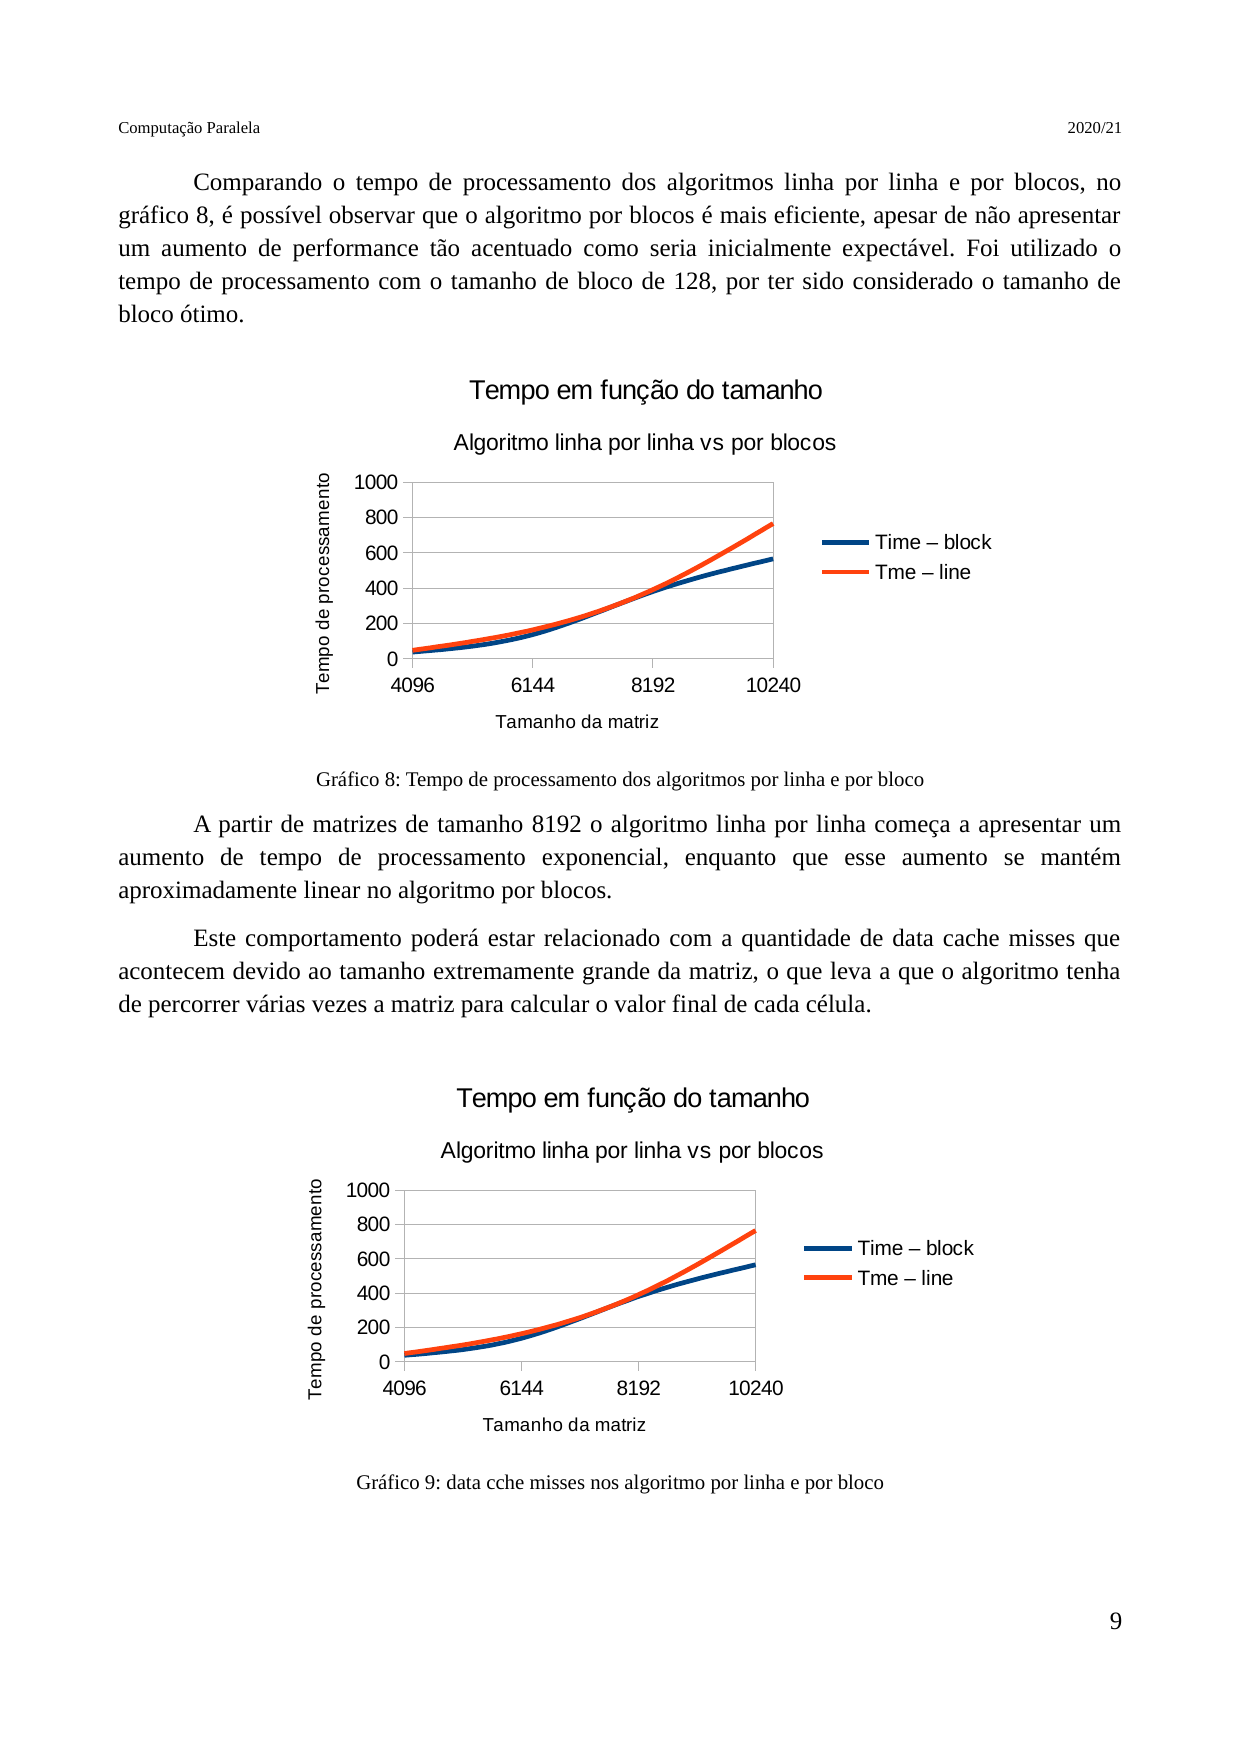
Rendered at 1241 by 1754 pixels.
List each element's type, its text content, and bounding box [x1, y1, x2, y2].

text Comparando o tempo de processamento dos algoritmos linha por linha e por blocos, no gráfico 8, é possível observar que o algoritmo por blocos é mais eficiente, apesar de não apresentar um aumento de performance tão acentuado como seria inicialmente expectável. Foi utilizado o tempo de processamento com o tamanho de bloco de 128, por ter sido considerado o tamanho de bloco ótimo. [118, 167, 1122, 328]
text A partir de matrizes de tamanho 8192 o algoritmo linha por linha começa a apresentar um aumento de tempo de processamento exponencial, enquanto que esse aumento se mantém aproximadamente linear no algoritmo por blocos. [118, 809, 1122, 904]
text Gráfico 8: Tempo de processamento dos algoritmos por linha e por bloco [118, 346, 1122, 791]
text Este comportamento poderá estar relacionado com a quantidade de data cache misses que acontecem devido ao tamanho extremamente grande da matriz, o que leva a que o algoritmo tenha de percorrer várias vezes a matriz para calcular o valor final de cada célula. [118, 923, 1122, 1018]
text Gráfico 9: data cche misses nos algoritmo por linha e por bloco [118, 1036, 1122, 1494]
